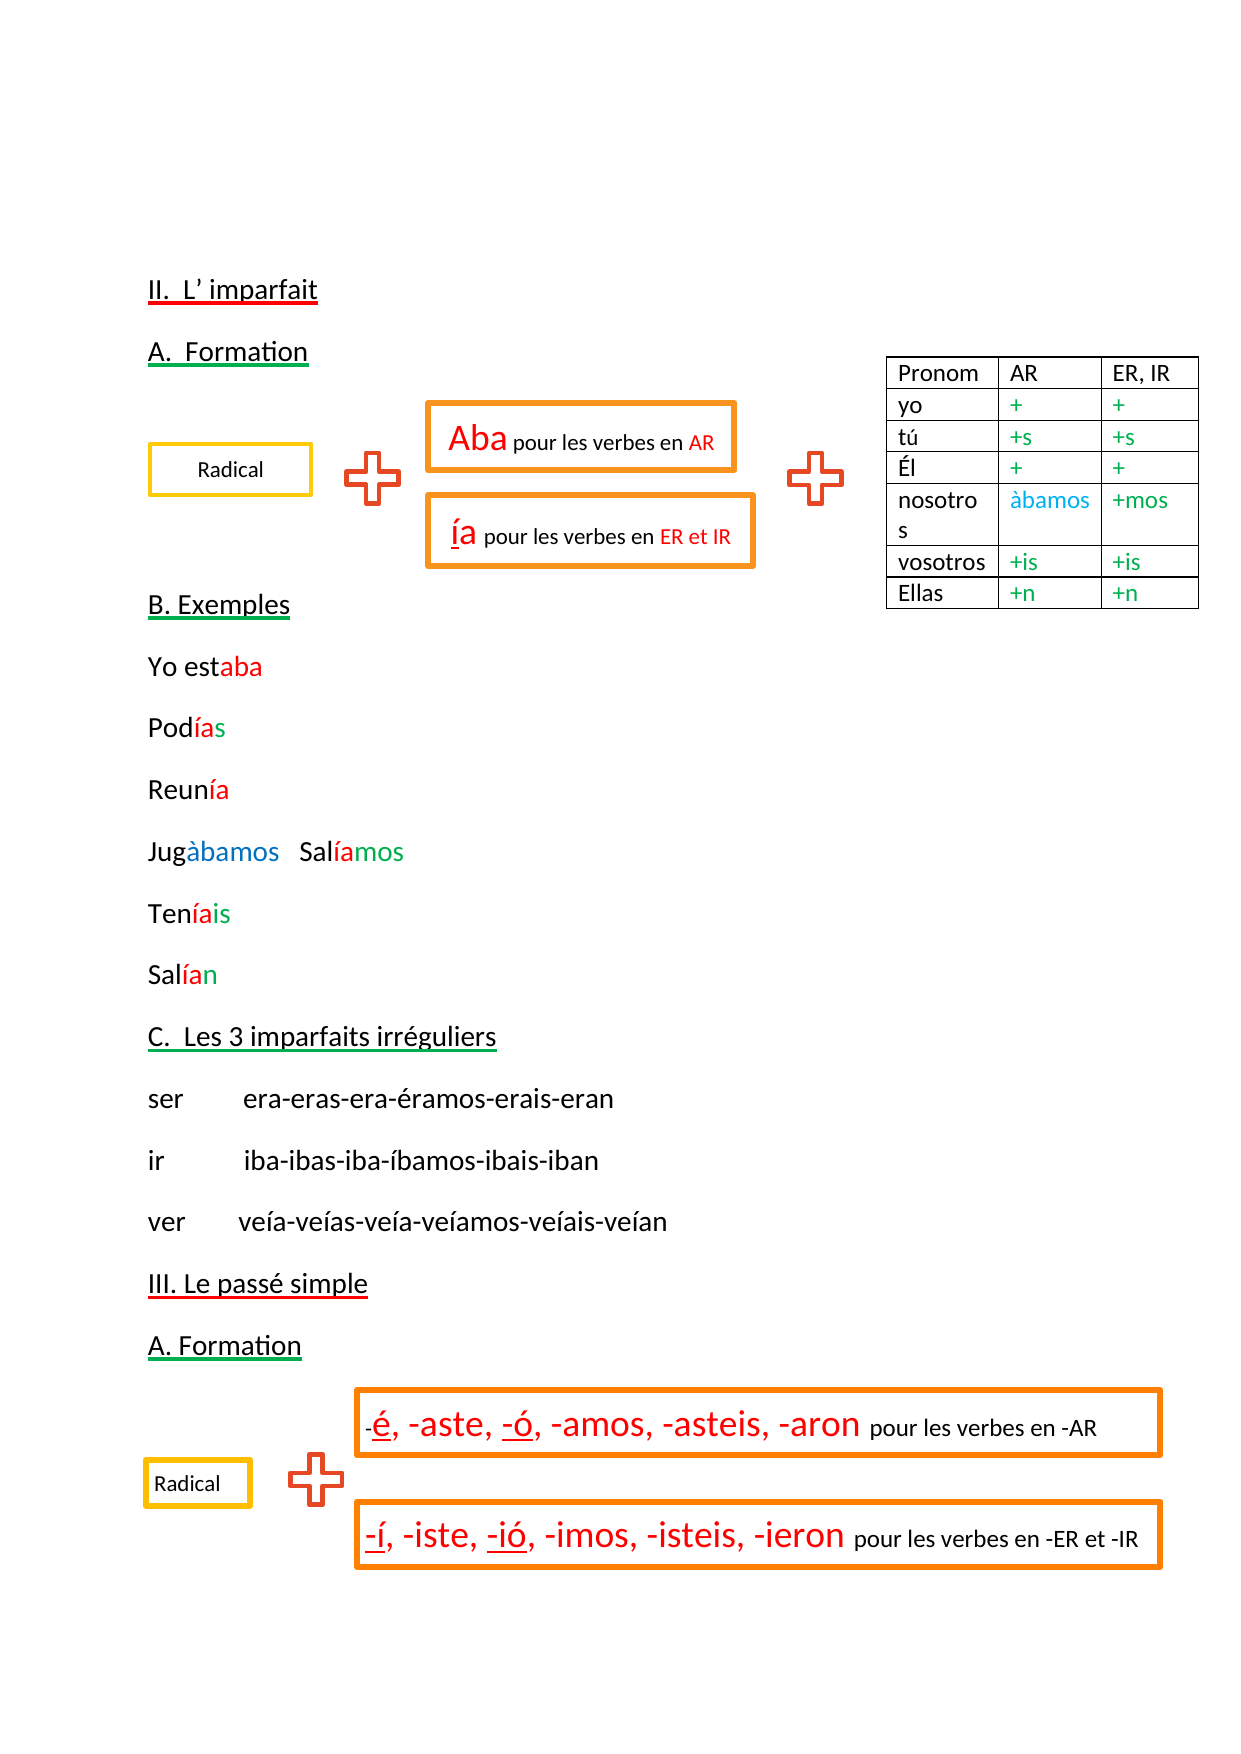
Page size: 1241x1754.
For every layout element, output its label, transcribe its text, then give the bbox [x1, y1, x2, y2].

text ser era-eras-era-éramos-erais-eran [148, 1080, 1093, 1116]
table_cell +n [999, 578, 1101, 608]
table_cell +mos [1102, 484, 1198, 545]
table_header Pronom [887, 358, 998, 388]
text ir iba-ibas-iba-íbamos-ibais-iban [148, 1142, 1093, 1177]
table_cell +is [999, 546, 1101, 576]
table_cell + [1102, 389, 1198, 419]
table_cell +s [1102, 421, 1198, 451]
table_cell Él [887, 452, 998, 483]
text ía pour les verbes en ER et IR [444, 508, 737, 553]
text A. Formation [148, 1327, 1093, 1363]
table_header ER, IR [1102, 358, 1198, 388]
table_cell tú [887, 421, 998, 451]
table_cell + [999, 389, 1101, 419]
table_cell +s [999, 421, 1101, 451]
text Yo estaba [148, 648, 1093, 683]
text Podías [148, 709, 1093, 745]
table_cell +n [1102, 578, 1198, 608]
table_cell vosotros [887, 546, 998, 576]
table_header AR [999, 358, 1101, 388]
table_cell àbamos [999, 484, 1101, 545]
text B. Exemples [148, 586, 1093, 621]
table_cell nosotros [887, 484, 998, 545]
text ver veía-veías-veía-veíamos-veíais-veían [148, 1203, 1093, 1239]
text Jugàbamos Salíamos [148, 833, 1093, 868]
text Salían [148, 956, 1093, 992]
table_cell + [1102, 452, 1198, 483]
text III. Le passé simple [148, 1265, 1093, 1301]
table_cell + [999, 452, 1101, 483]
table_cell yo [887, 389, 998, 419]
table_cell Ellas [887, 578, 998, 608]
table_cell +is [1102, 546, 1198, 576]
text C. Les 3 imparfaits irréguliers [148, 1018, 1093, 1054]
text Aba pour les verbes en AR [444, 414, 718, 460]
text II. L’ imparfait [148, 271, 1093, 307]
text A. Formation [148, 333, 1093, 368]
text Radical [165, 456, 296, 484]
text Teníais [148, 895, 1093, 930]
text Reunía [148, 771, 1093, 807]
